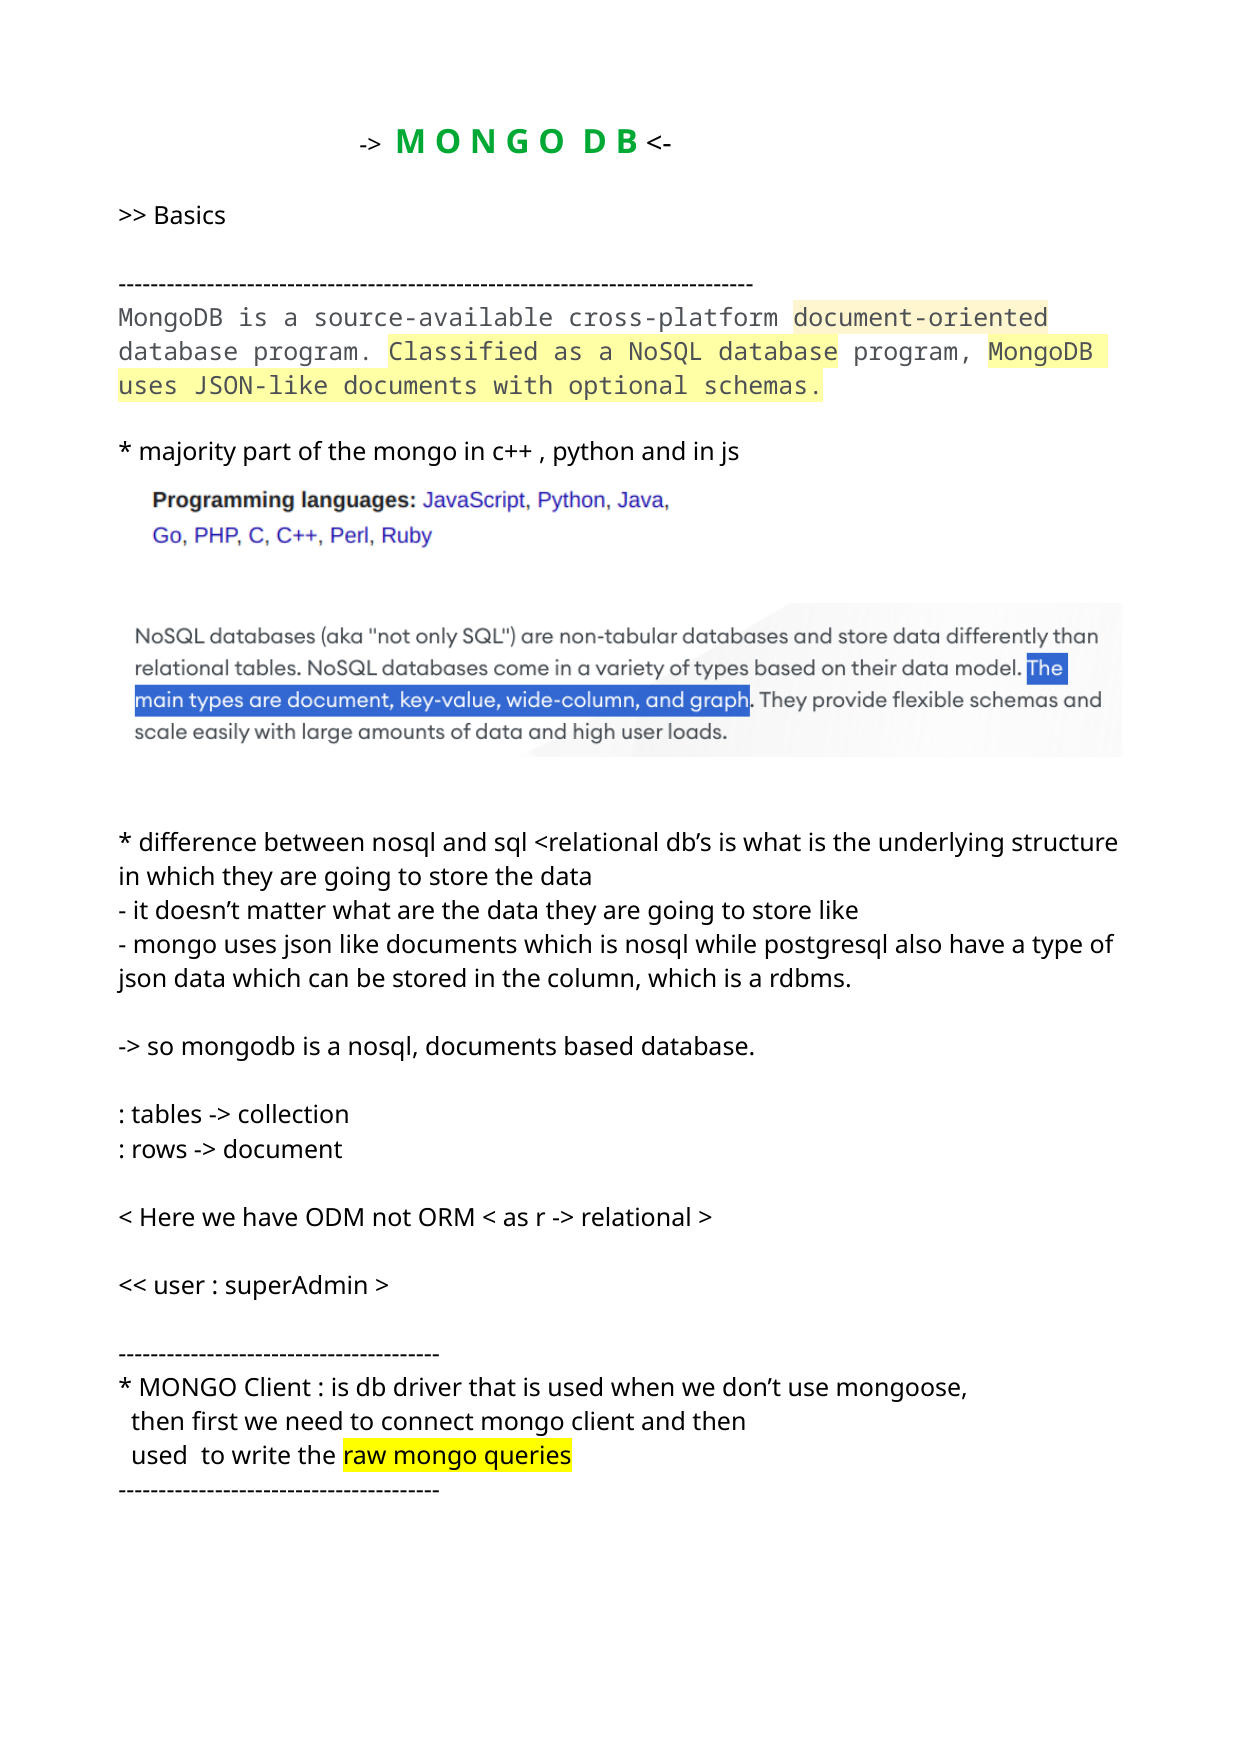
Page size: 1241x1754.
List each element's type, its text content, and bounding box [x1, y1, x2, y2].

text : tables -> collection [118, 1097, 1122, 1131]
text - mongo uses json like documents which is nosql while postgresql also have a type of json data which can be stored in the column, which is a rdbms. [118, 927, 1122, 995]
text * MONGO Client : is db driver that is used when we don’t use mongoose, [118, 1370, 1122, 1404]
text -> M O N G O D B <- [118, 118, 1122, 163]
text MongoDB is a source-available cross-platform document-oriented database program. Classified as a NoSQL database program, MongoDB uses JSON-like documents with optional schemas. [118, 300, 1122, 402]
text ---------------------------------------- [118, 1336, 1122, 1370]
text * majority part of the mongo in c++ , python and in js [118, 433, 1122, 467]
text : rows -> document [118, 1131, 1122, 1165]
picture [118, 603, 1123, 757]
text ---------------------------------------- [118, 1472, 1122, 1506]
text used to write the raw mongo queries [118, 1438, 1122, 1472]
text ------------------------------------------------------------------------------- [118, 266, 1122, 300]
text * difference between nosql and sql <relational db’s is what is the underlying structure in which they are going to store the data [118, 825, 1122, 893]
picture [139, 482, 691, 553]
text << user : superAdmin > [118, 1267, 1122, 1302]
text then first we need to connect mongo client and then [118, 1404, 1122, 1438]
text < Here we have ODM not ORM < as r -> relational > [118, 1199, 1122, 1233]
text -> so mongodb is a nosql, documents based database. [118, 1029, 1122, 1063]
text - it doesn’t matter what are the data they are going to store like [118, 893, 1122, 927]
text >> Basics [118, 198, 1122, 232]
